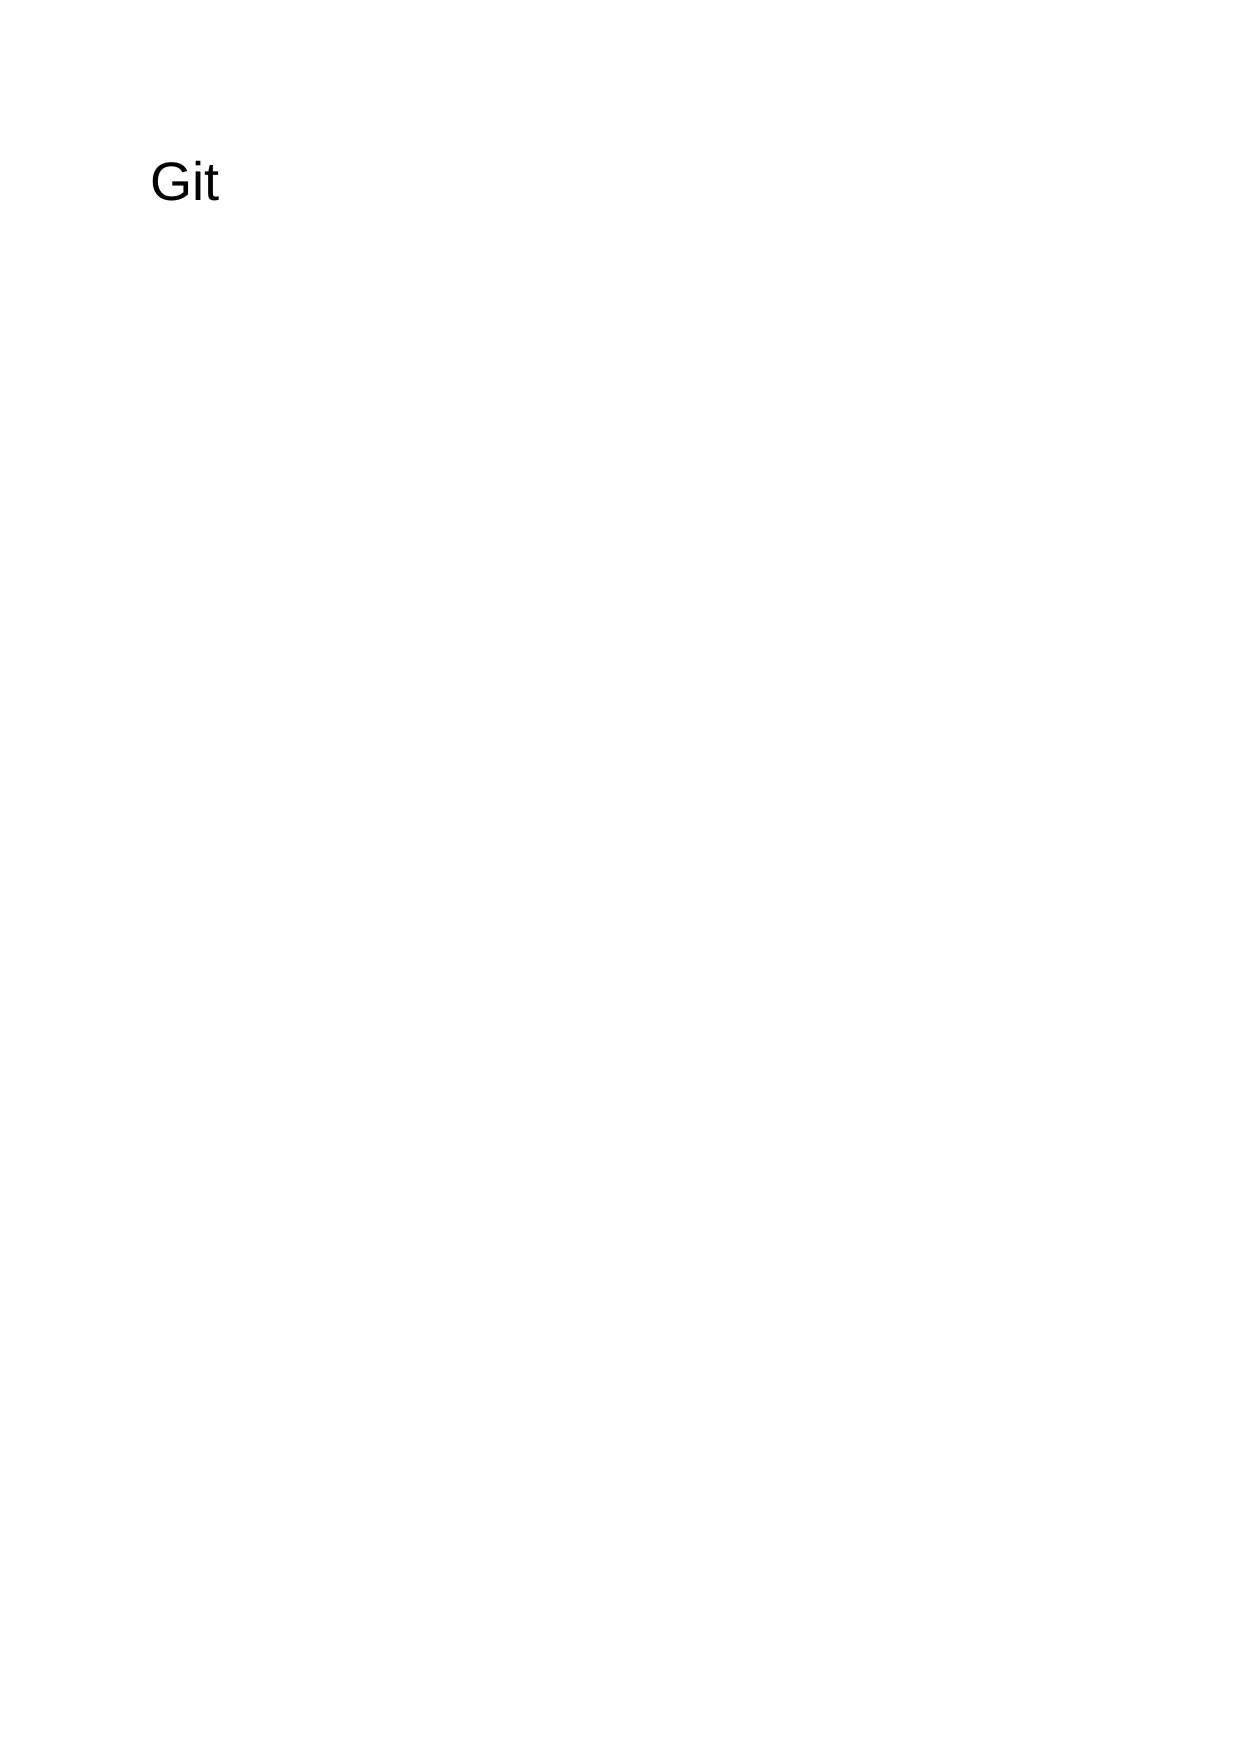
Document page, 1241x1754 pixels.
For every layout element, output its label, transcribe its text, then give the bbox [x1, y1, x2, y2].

title Git [150, 150, 1090, 212]
